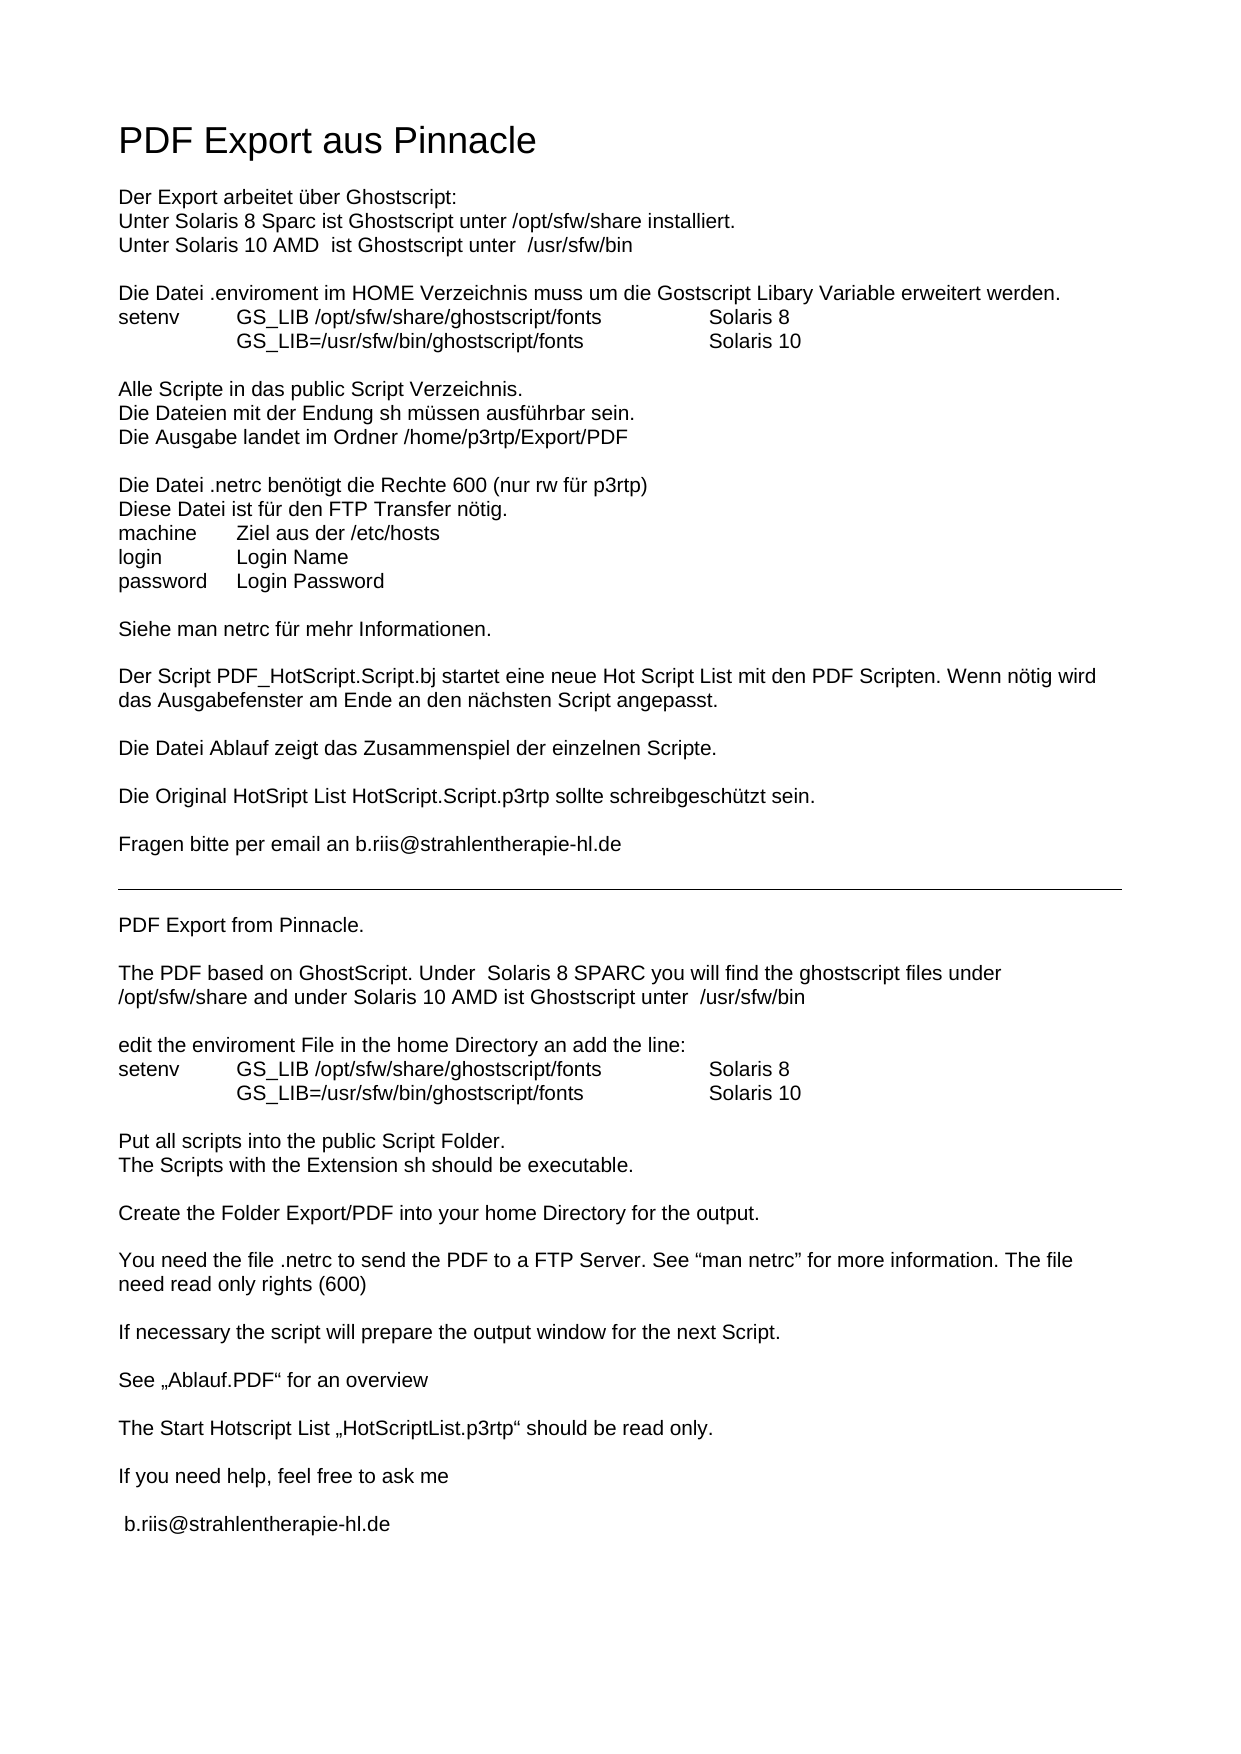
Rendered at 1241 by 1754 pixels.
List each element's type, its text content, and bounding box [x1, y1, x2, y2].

text Put all scripts into the public Script Folder. [118, 1128, 1122, 1152]
text b.riis@strahlentherapie-hl.de [118, 1512, 1122, 1536]
text Fragen bitte per email an b.riis@strahlentherapie-hl.de [118, 832, 1122, 856]
text PDF Export from Pinnacle. [118, 913, 1122, 937]
text GS_LIB=/usr/sfw/bin/ghostscript/fonts Solaris 10 Alle Scripte in das public Script Verzeichnis. Die Dateien mit der Endung sh müssen ausführbar sein. [118, 329, 1122, 425]
text See „Ablauf.PDF“ for an overview [118, 1368, 1122, 1392]
text The Start Hotscript List „HotScriptList.p3rtp“ should be read only. [118, 1416, 1122, 1440]
text Die Datei .enviroment im HOME Verzeichnis muss um die Gostscript Libary Variable erweitert werden. setenv GS_LIB /opt/sfw/share/ghostscript/fonts Solaris 8 [118, 281, 1122, 329]
text Der Script PDF_HotScript.Script.bj startet eine neue Hot Script List mit den PDF Scripten. Wenn nötig wird das Ausgabefenster am Ende an den nächsten Script angepasst. [118, 664, 1122, 712]
text Die Datei .netrc benötigt die Rechte 600 (nur rw für p3rtp) Diese Datei ist für den FTP Transfer nötig. [118, 449, 1122, 521]
text machine Ziel aus der /etc/hosts login Login Name password Login Password [118, 521, 1122, 592]
text If you need help, feel free to ask me [118, 1464, 1122, 1488]
text You need the file .netrc to send the PDF to a FTP Server. See “man netrc” for more information. The file need read only rights (600) [118, 1248, 1122, 1296]
text Create the Folder Export/PDF into your home Directory for the output. [118, 1200, 1122, 1224]
text Unter Solaris 8 Sparc ist Ghostscript unter /opt/sfw/share installiert. [118, 209, 1122, 233]
text GS_LIB=/usr/sfw/bin/ghostscript/fonts Solaris 10 [118, 1081, 1122, 1104]
text Die Original HotSript List HotScript.Script.p3rtp sollte schreibgeschützt sein. [118, 784, 1122, 808]
text edit the enviroment File in the home Directory an add the line: [118, 1033, 1122, 1057]
text The Scripts with the Extension sh should be executable. [118, 1152, 1122, 1176]
text Die Datei Ablauf zeigt das Zusammenspiel der einzelnen Scripte. [118, 736, 1122, 760]
text Der Export arbeitet über Ghostscript: [118, 185, 1122, 209]
text setenv GS_LIB /opt/sfw/share/ghostscript/fonts Solaris 8 [118, 1057, 1122, 1081]
text Die Ausgabe landet im Ordner /home/p3rtp/Export/PDF [118, 425, 1122, 449]
text The PDF based on GhostScript. Under Solaris 8 SPARC you will find the ghostscript files under /opt/sfw/share and under Solaris 10 AMD ist Ghostscript unter /usr/sfw/bin [118, 961, 1122, 1009]
text If necessary the script will prepare the output window for the next Script. [118, 1320, 1122, 1344]
text PDF Export aus Pinnacle [118, 118, 1122, 161]
text Unter Solaris 10 AMD ist Ghostscript unter /usr/sfw/bin [118, 233, 1122, 257]
text Siehe man netrc für mehr Informationen. [118, 616, 1122, 640]
